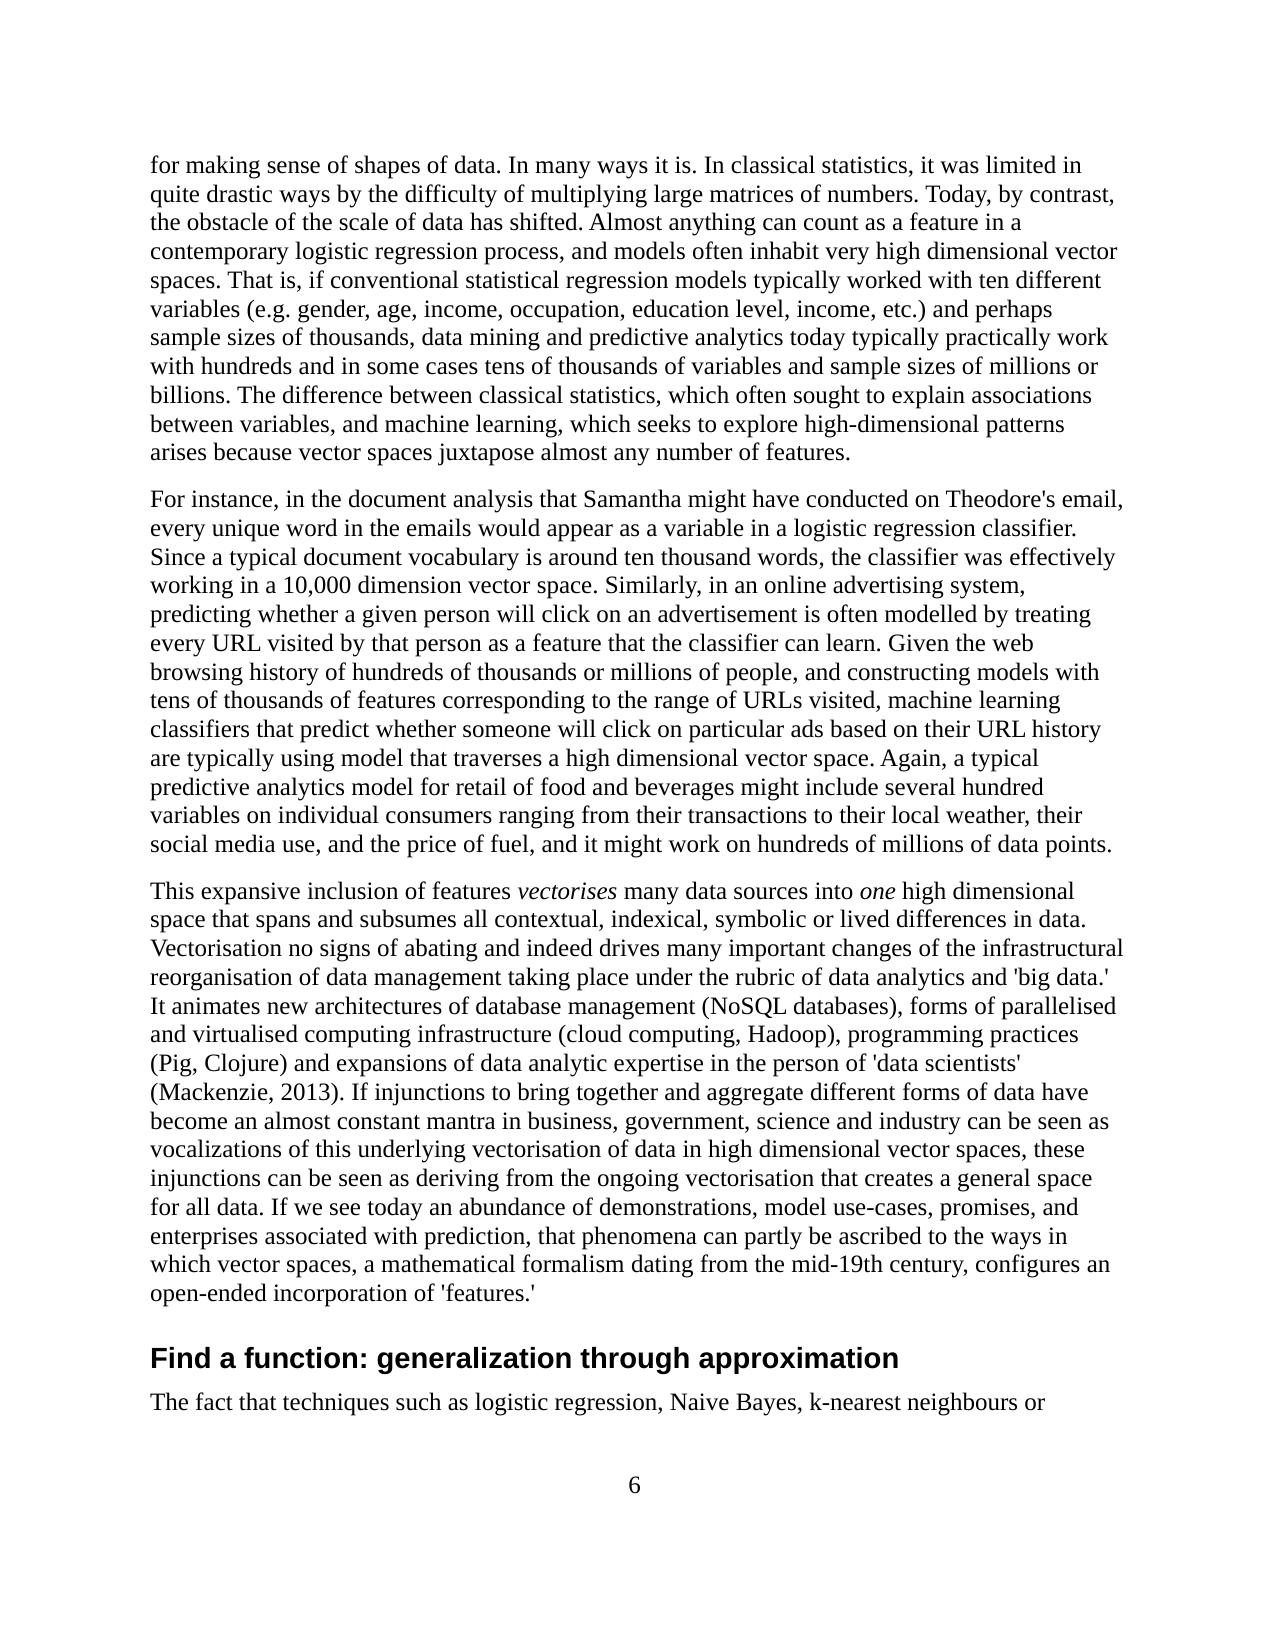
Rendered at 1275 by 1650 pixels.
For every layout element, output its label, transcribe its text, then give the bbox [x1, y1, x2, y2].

text for making sense of shapes of data. In many ways it is. In classical statistics, it was limited in quite drastic ways by the difficulty of multiplying large matrices of numbers. Today, by contrast, the obstacle of the scale of data has shifted. Almost anything can count as a feature in a contemporary logistic regression process, and models often inhabit very high dimensional vector spaces. That is, if conventional statistical regression models typically worked with ten different variables (e.g. gender, age, income, occupation, education level, income, etc.) and perhaps sample sizes of thousands, data mining and predictive analytics today typically practically work with hundreds and in some cases tens of thousands of variables and sample sizes of millions or billions. The difference between classical statistics, which often sought to explain associations between variables, and machine learning, which seeks to explore high-dimensional patterns arises because vector spaces juxtapose almost any number of features. [150, 150, 1125, 466]
text For instance, in the document analysis that Samantha might have conducted on Theodore's email, every unique word in the emails would appear as a variable in a logistic regression classifier. Since a typical document vocabulary is around ten thousand words, the classifier was effectively working in a 10,000 dimension vector space. Similarly, in an online advertising system, predicting whether a given person will click on an advertisement is often modelled by treating every URL visited by that person as a feature that the classifier can learn. Given the web browsing history of hundreds of thousands or millions of people, and constructing models with tens of thousands of features corresponding to the range of URLs visited, machine learning classifiers that predict whether someone will click on particular ads based on their URL history are typically using model that traverses a high dimensional vector space. Again, a typical predictive analytics model for retail of food and beverages might include several hundred variables on individual consumers ranging from their transactions to their local weather, their social media use, and the price of fuel, and it might work on hundreds of millions of data points. [150, 484, 1125, 858]
text The fact that techniques such as logistic regression, Naive Bayes, k-nearest neighbours or [150, 1387, 1125, 1416]
text This expansive inclusion of features vectorises many data sources into one high dimensional space that spans and subsumes all contextual, indexical, symbolic or lived differences in data. Vectorisation no signs of abating and indeed drives many important changes of the infrastructural reorganisation of data management taking place under the rubric of data analytics and 'big data.' It animates new architectures of database management (NoSQL databases), forms of parallelised and virtualised computing infrastructure (cloud computing, Hadoop), programming practices (Pig, Clojure) and expansions of data analytic expertise in the person of 'data scientists' (Mackenzie, 2013). If injunctions to bring together and aggregate different forms of data have become an almost constant mantra in business, government, science and industry can be seen as vocalizations of this underlying vectorisation of data in high dimensional vector spaces, these injunctions can be seen as deriving from the ongoing vectorisation that creates a general space for all data. If we see today an abundance of demonstrations, model use-cases, promises, and enterprises associated with prediction, that phenomena can partly be ascribed to the ways in which vector spaces, a mathematical formalism dating from the mid-19th century, configures an open-ended incorporation of 'features.' [150, 876, 1125, 1307]
subtitle Find a function: generalization through approximation [150, 1341, 1125, 1374]
